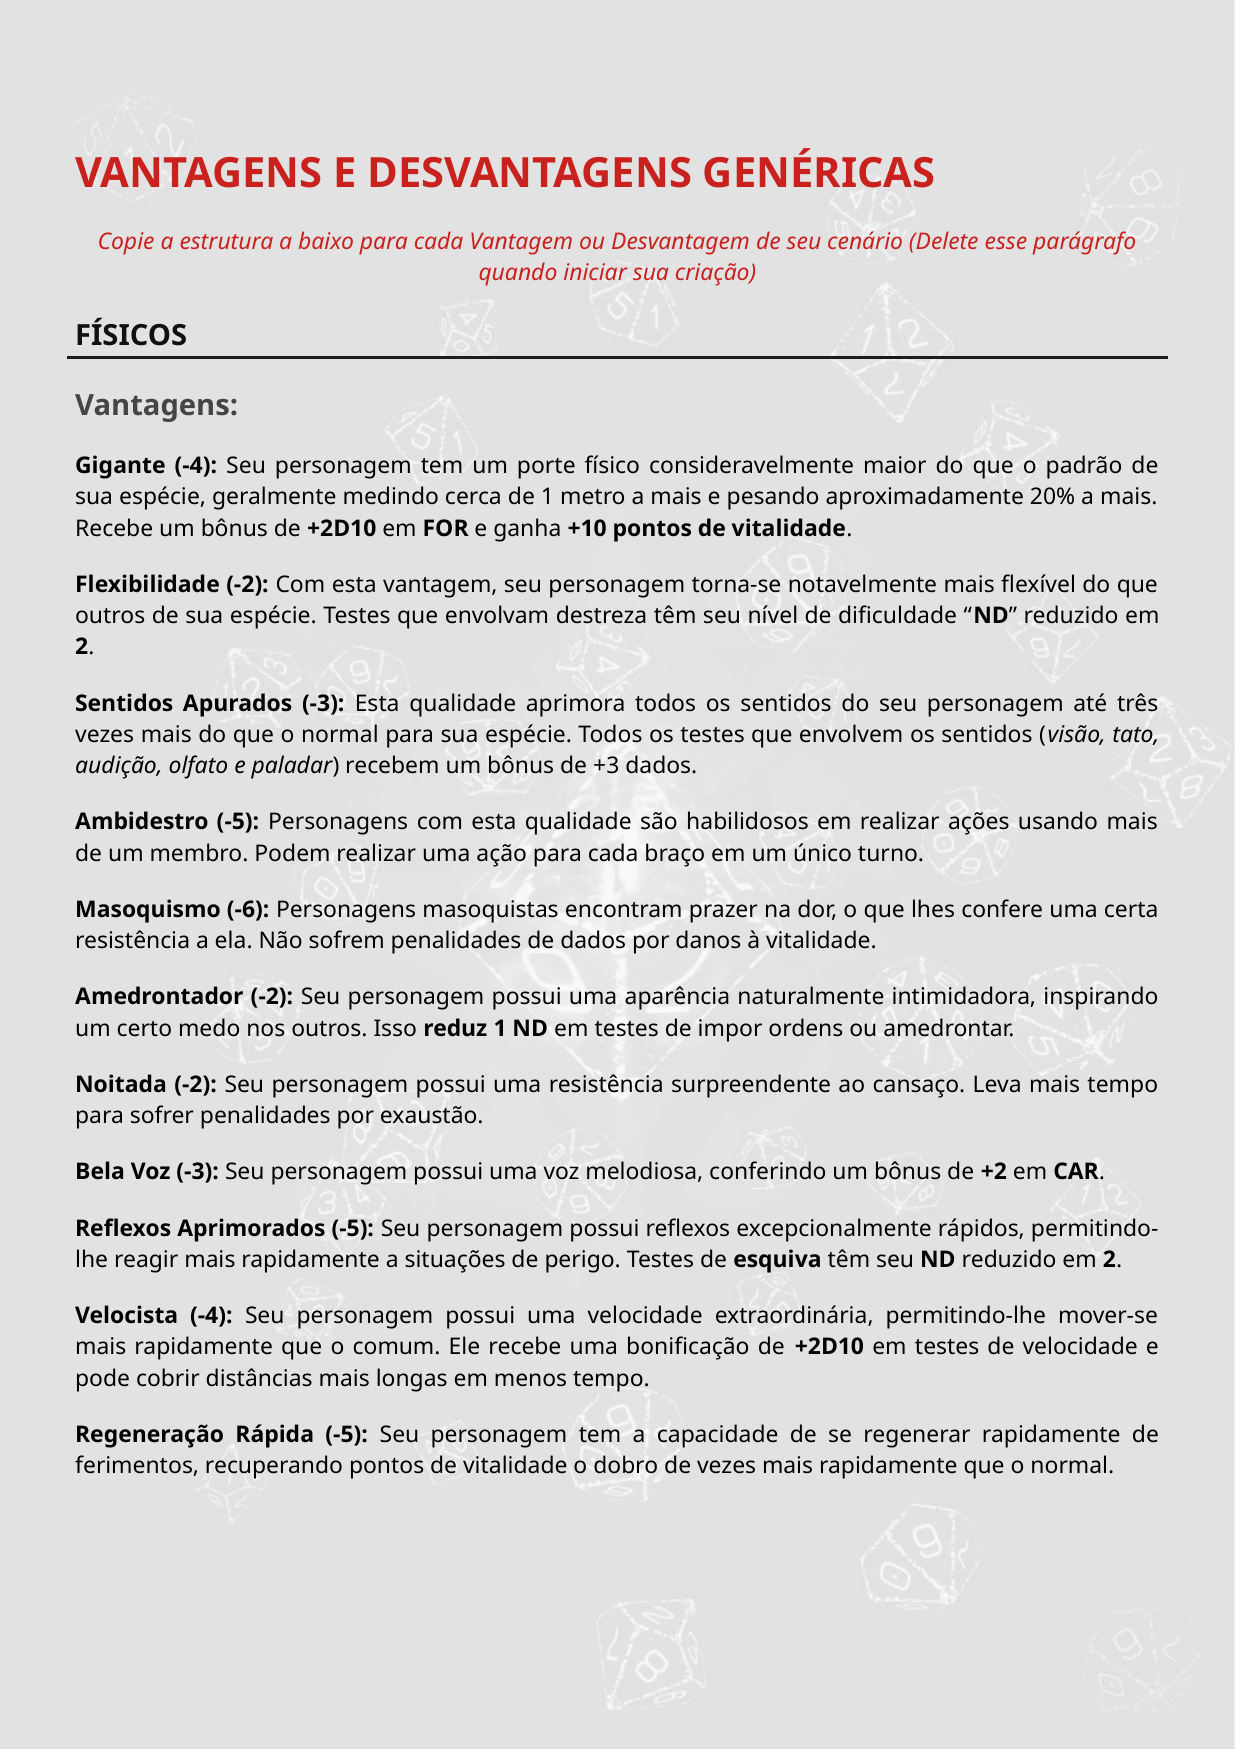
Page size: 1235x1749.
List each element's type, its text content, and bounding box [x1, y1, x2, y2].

text Reflexos Aprimorados (-5): Seu personagem possui reflexos excepcionalmente rápidos, permitindo-lhe reagir mais rapidamente a situações de perigo. Testes de esquiva têm seu ND reduzido em 2. [75, 1212, 1159, 1274]
text Velocista (-4): Seu personagem possui uma velocidade extraordinária, permitindo-lhe mover-se mais rapidamente que o comum. Ele recebe uma bonificação de +2D10 em testes de velocidade e pode cobrir distâncias mais longas em menos tempo. [75, 1299, 1159, 1393]
subtitle Físicos [67, 312, 1168, 356]
text Gigante (-4): Seu personagem tem um porte físico consideravelmente maior do que o padrão de sua espécie, geralmente medindo cerca de 1 metro a mais e pesando aproximadamente 20% a mais. Recebe um bônus de +2D10 em FOR e ganha +10 pontos de vitalidade. [75, 449, 1159, 543]
picture [0, 0, 1235, 1749]
text Copie a estrutura a baixo para cada Vantagem ou Desvantagem de seu cenário (Delete esse parágrafo quando iniciar sua criação) [75, 225, 1159, 287]
text Flexibilidade (-2): Com esta vantagem, seu personagem torna-se notavelmente mais flexível do que outros de sua espécie. Testes que envolvam destreza têm seu nível de dificuldade “ND” reduzido em 2. [75, 568, 1159, 662]
subtitle Vantagens: [75, 384, 1159, 424]
text Bela Voz (-3): Seu personagem possui uma voz melodiosa, conferindo um bônus de +2 em CAR. [75, 1155, 1159, 1187]
text Amedrontador (-2): Seu personagem possui uma aparência naturalmente intimidadora, inspirando um certo medo nos outros. Isso reduz 1 ND em testes de impor ordens ou amedrontar. [75, 980, 1159, 1043]
text Sentidos Apurados (-3): Esta qualidade aprimora todos os sentidos do seu personagem até três vezes mais do que o normal para sua espécie. Todos os testes que envolvem os sentidos (visão, tato, audição, olfato e paladar) recebem um bônus de +3 dados. [75, 687, 1159, 780]
text Regeneração Rápida (-5): Seu personagem tem a capacidade de se regenerar rapidamente de ferimentos, recuperando pontos de vitalidade o dobro de vezes mais rapidamente que o normal. [75, 1418, 1159, 1480]
text Ambidestro (-5): Personagens com esta qualidade são habilidosos em realizar ações usando mais de um membro. Podem realizar uma ação para cada braço em um único turno. [75, 805, 1159, 868]
text Noitada (-2): Seu personagem possui uma resistência surpreendente ao cansaço. Leva mais tempo para sofrer penalidades por exaustão. [75, 1068, 1159, 1130]
subtitle Vantagens e Desvantagens Genéricas [75, 143, 1159, 200]
text Masoquismo (-6): Personagens masoquistas encontram prazer na dor, o que lhes confere uma certa resistência a ela. Não sofrem penalidades de dados por danos à vitalidade. [75, 893, 1159, 955]
